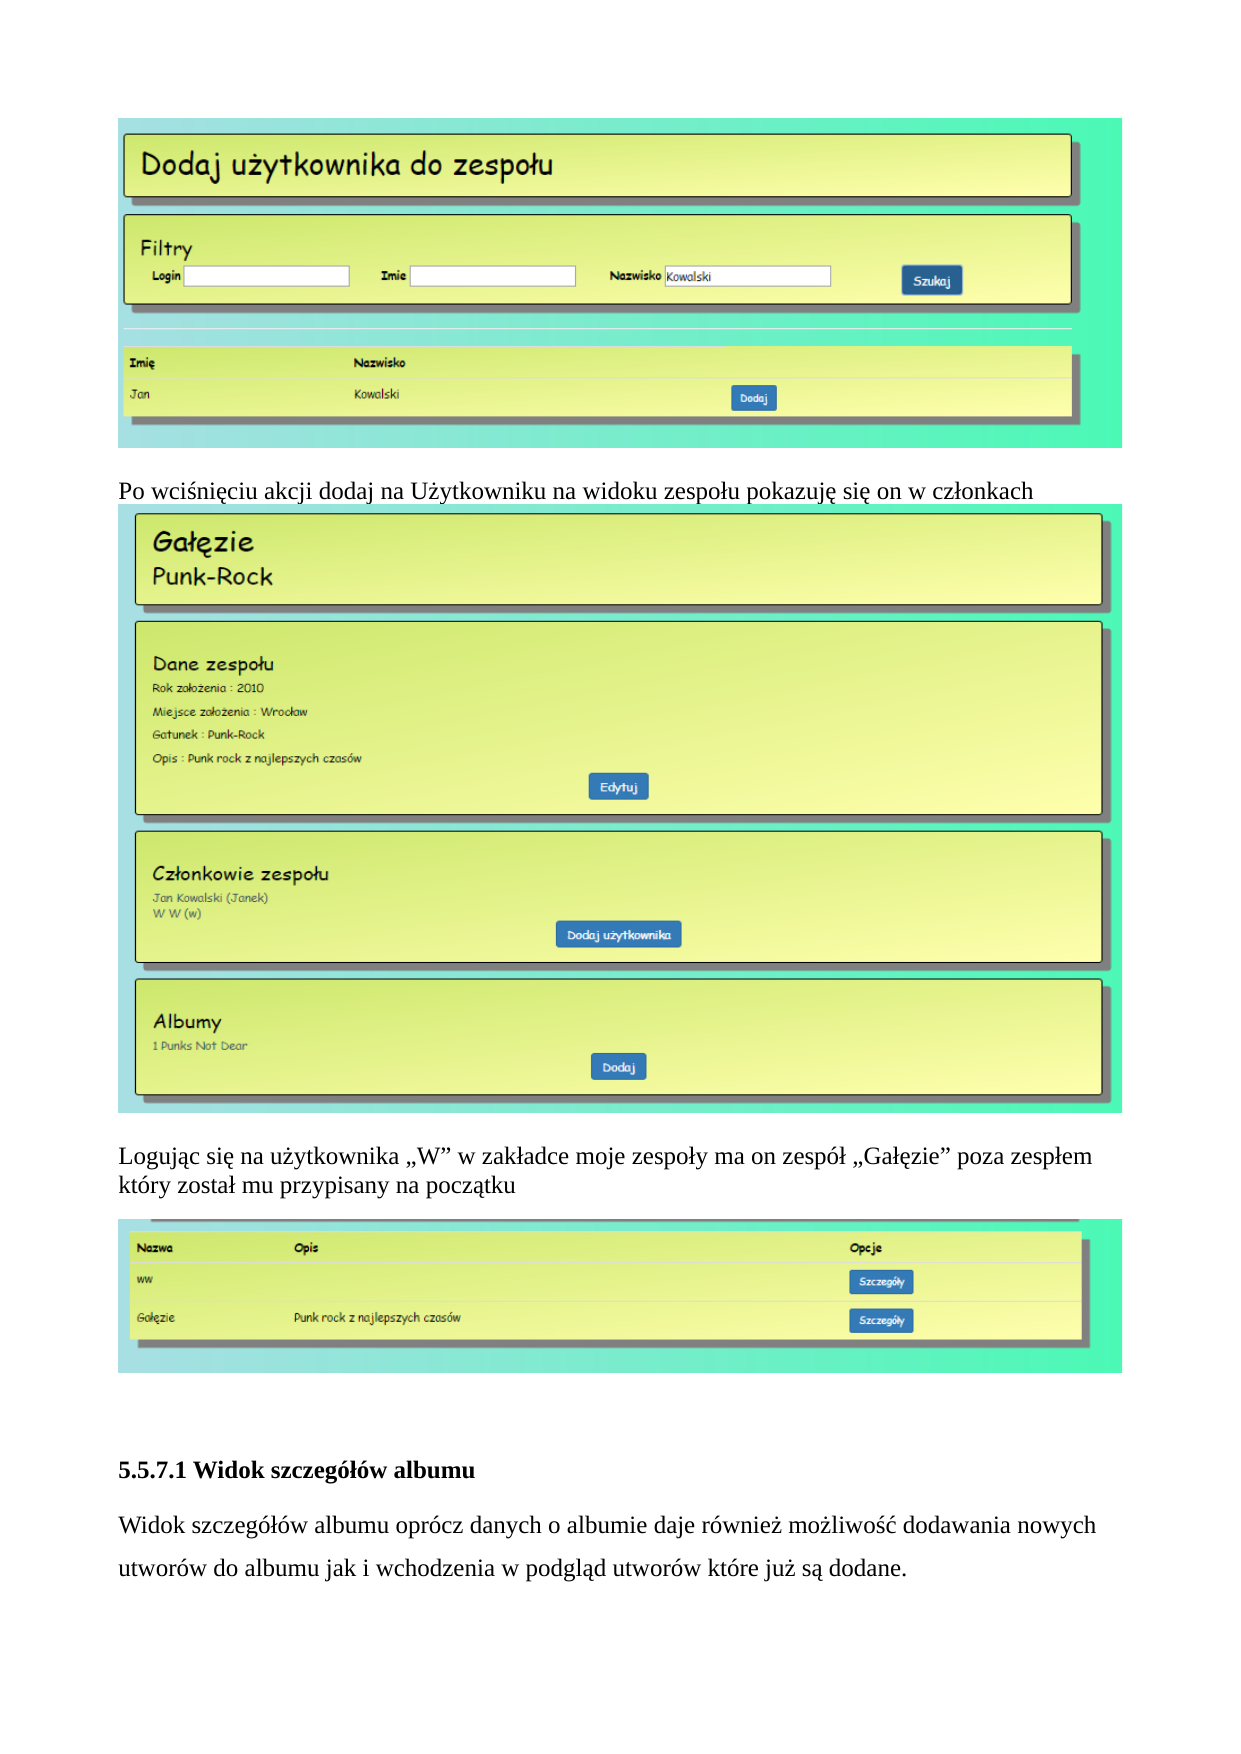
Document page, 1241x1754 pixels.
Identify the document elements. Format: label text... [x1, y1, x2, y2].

text Po wciśnięciu akcji dodaj na Użytkowniku na widoku zespołu pokazuję się on w członkach [118, 476, 1122, 504]
subtitle 5.5.7.1 Widok szczegółów albumu [118, 1455, 1122, 1483]
text Logując się na użytkownika „W” w zakładce moje zespoły ma on zespół „Gałęzie” poza zespłem który został mu przypisany na początku [118, 1141, 1122, 1199]
text Widok szczegółów albumu oprócz danych o albumie daje również możliwość dodawania nowych utworów do albumu jak i wchodzenia w podgląd utworów które już są dodane. [118, 1510, 1122, 1582]
